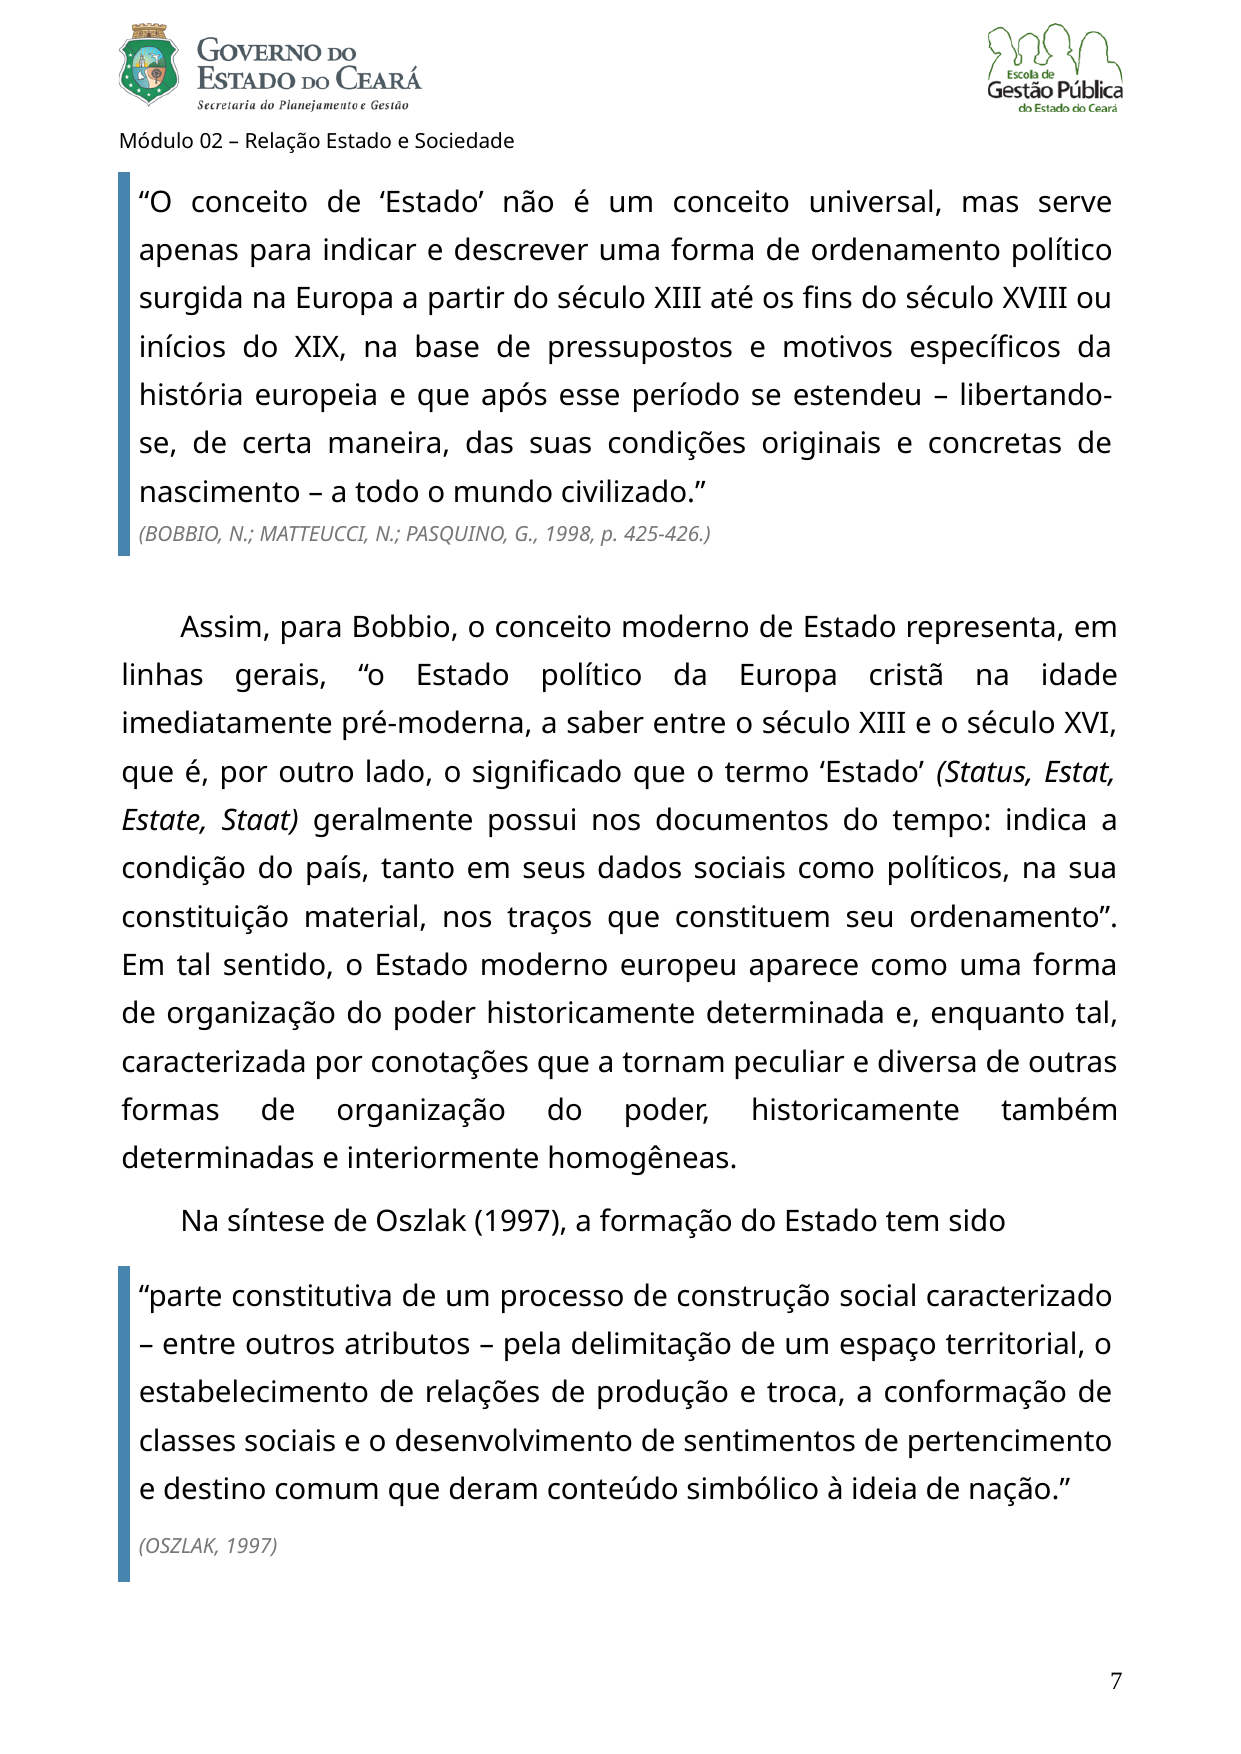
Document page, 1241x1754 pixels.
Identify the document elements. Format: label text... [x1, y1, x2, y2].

table_header [118, 172, 130, 556]
text Na síntese de Oszlak (1997), a formação do Estado tem sido [118, 1197, 1122, 1243]
table_header [118, 1266, 130, 1582]
table_header “parte constitutiva de um processo de construção social caracterizado – entre outros atributos – pela delimitação de um espaço territorial, o estabelecimento de relações de produção e troca, a conformação de classes sociais e o desenvolvimento de sentimentos de pertencimento e destino comum que deram conteúdo simbólico à ideia de nação.” (OSZLAK, 1997) [130, 1266, 1122, 1582]
table_header “O conceito de ‘Estado’ não é um conceito universal, mas serve apenas para indicar e descrever uma forma de ordenamento político surgida na Europa a partir do século XIII até os fins do século XVIII ou inícios do XIX, na base de pressupostos e motivos específicos da história europeia e que após esse período se estendeu – libertando-se, de certa maneira, das suas condições originais e concretas de nascimento – a todo o mundo civilizado.” (BOBBIO, N.; MATTEUCCI, N.; PASQUINO, G., 1998, p. 425-426.) [130, 172, 1122, 556]
picture [118, 23, 1123, 112]
text Assim, para Bobbio, o conceito moderno de Estado representa, em linhas gerais, “o Estado político da Europa cristã na idade imediatamente pré-moderna, a saber entre o século XIII e o século XVI, que é, por outro lado, o significado que o termo ‘Estado’ (Status, Estat, Estate, Staat) geralmente possui nos documentos do tempo: indica a condição do país, tanto em seus dados sociais como políticos, na sua constituição material, nos traços que constituem seu ordenamento”. Em tal sentido, o Estado moderno europeu aparece como uma forma de organização do poder historicamente determinada e, enquanto tal, caracterizada por conotações que a tornam peculiar e diversa de outras formas de organização do poder, historicamente também determinadas e interiormente homogêneas. [118, 603, 1122, 1177]
